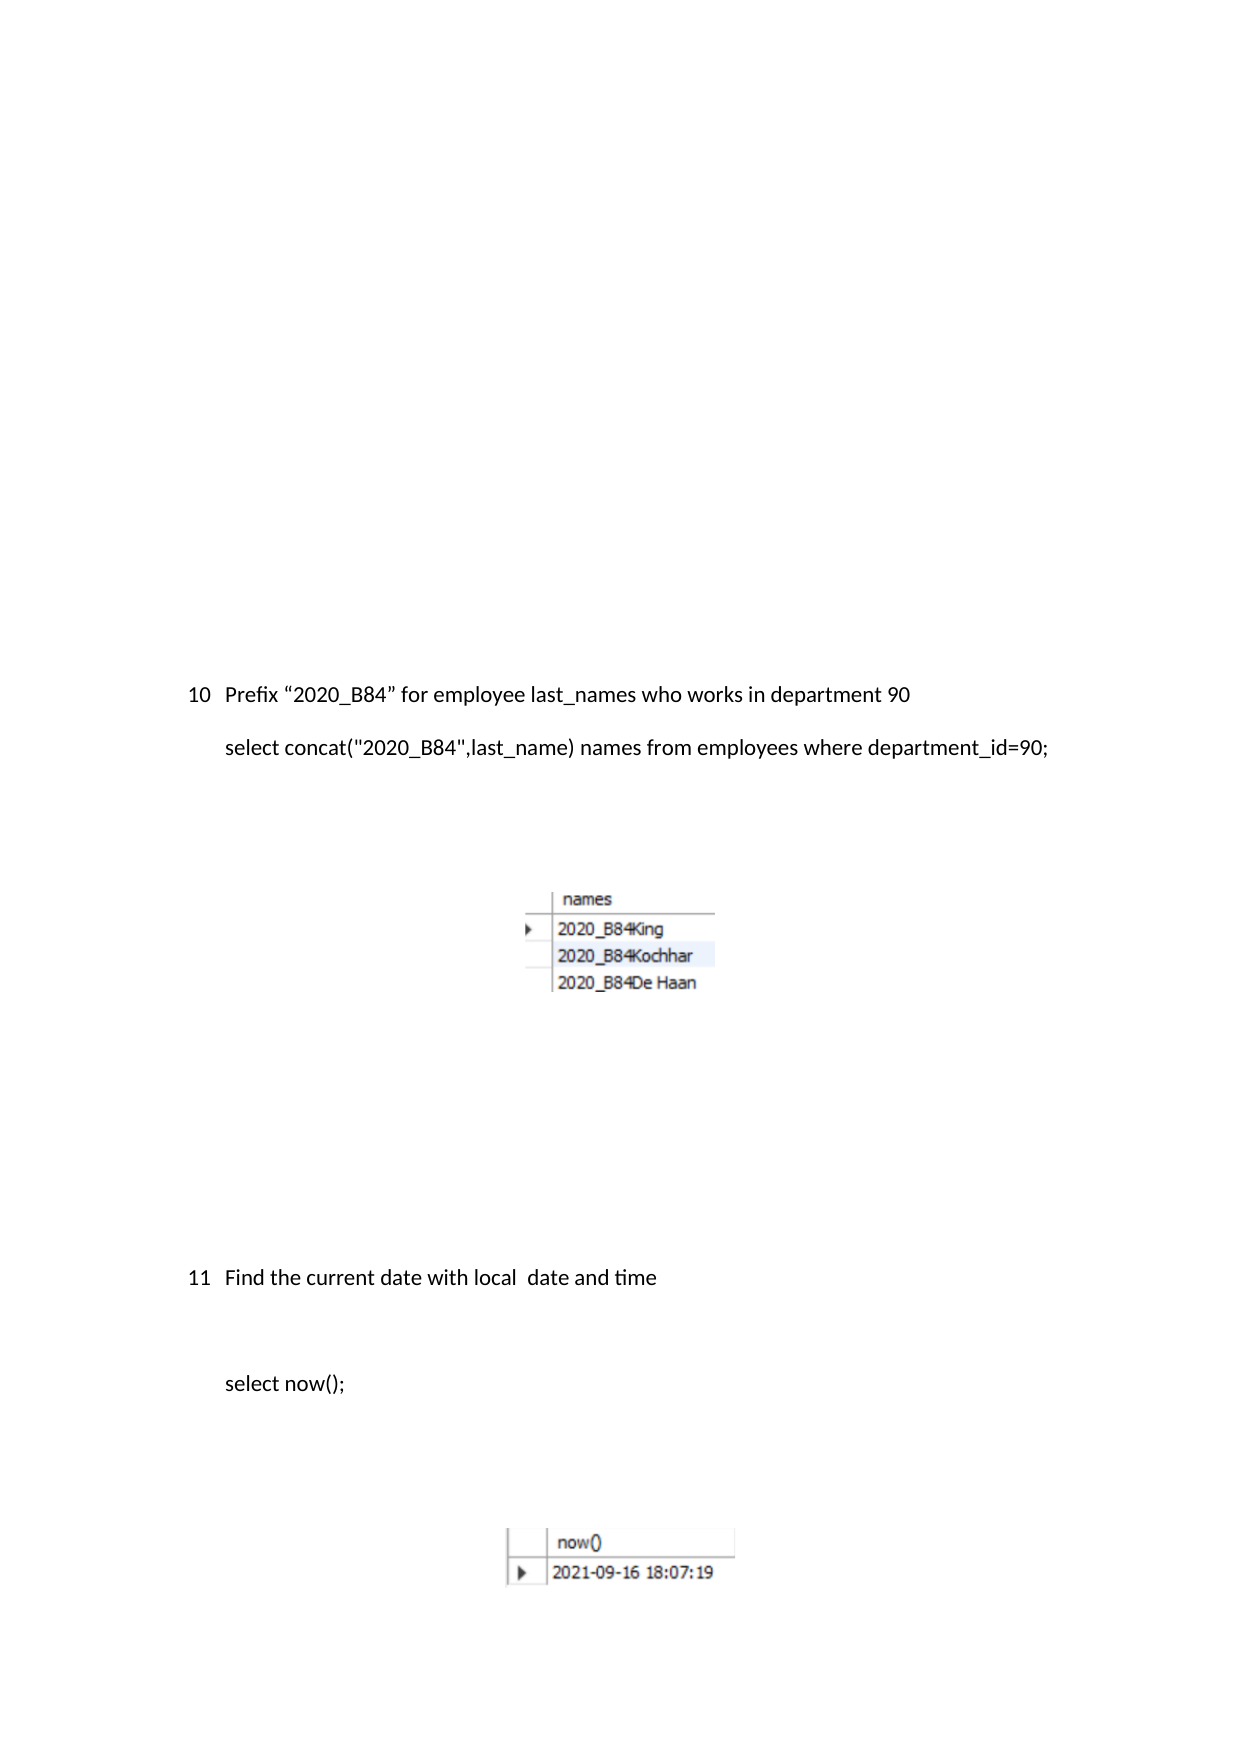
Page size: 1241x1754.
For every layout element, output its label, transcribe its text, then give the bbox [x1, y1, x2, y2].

list select concat("2020_B84",last_name) names from employees where department_id=90; [225, 733, 1090, 761]
list select now(); [225, 1369, 1090, 1397]
list Prefix “2020_B84” for employee last_names who works in department 90 [187, 680, 1090, 708]
list Find the current date with local date and time [187, 1263, 1090, 1291]
